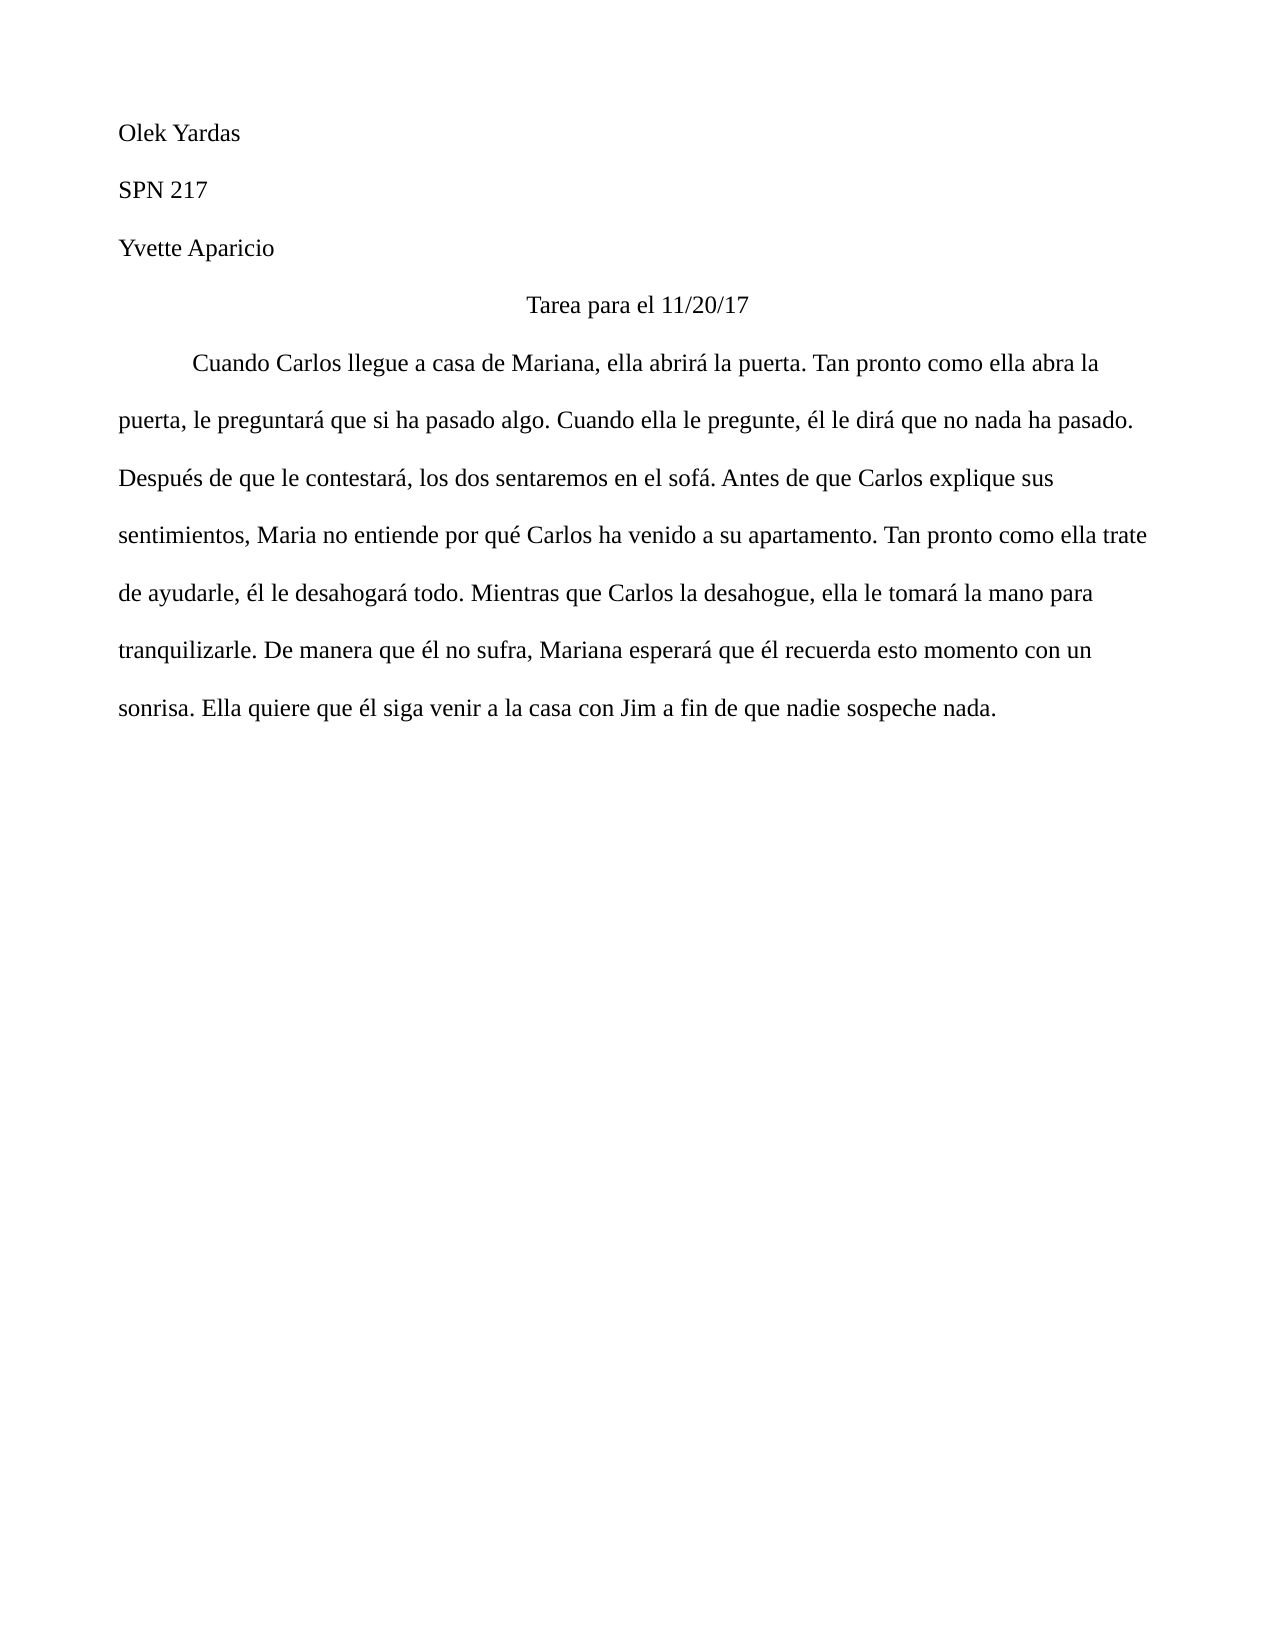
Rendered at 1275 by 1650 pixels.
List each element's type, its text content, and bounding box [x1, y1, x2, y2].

text Olek Yardas [118, 118, 1157, 147]
text Tarea para el 11/20/17 [118, 291, 1157, 319]
text Yvette Aparicio [118, 233, 1157, 262]
text Cuando Carlos llegue a casa de Mariana, ella abrirá la puerta. Tan pronto como ella abra la puerta, le preguntará que si ha pasado algo. Cuando ella le pregunte, él le dirá que no nada ha pasado. Después de que le contestará, los dos sentaremos en el sofá. Antes de que Carlos explique sus sentimientos, Maria no entiende por qué Carlos ha venido a su apartamento. Tan pronto como ella trate de ayudarle, él le desahogará todo. Mientras que Carlos la desahogue, ella le tomará la mano para tranquilizarle. De manera que él no sufra, Mariana esperará que él recuerda esto momento con un sonrisa. Ella quiere que él siga venir a la casa con Jim a fin de que nadie sospeche nada. [118, 348, 1157, 722]
text SPN 217 [118, 176, 1157, 204]
